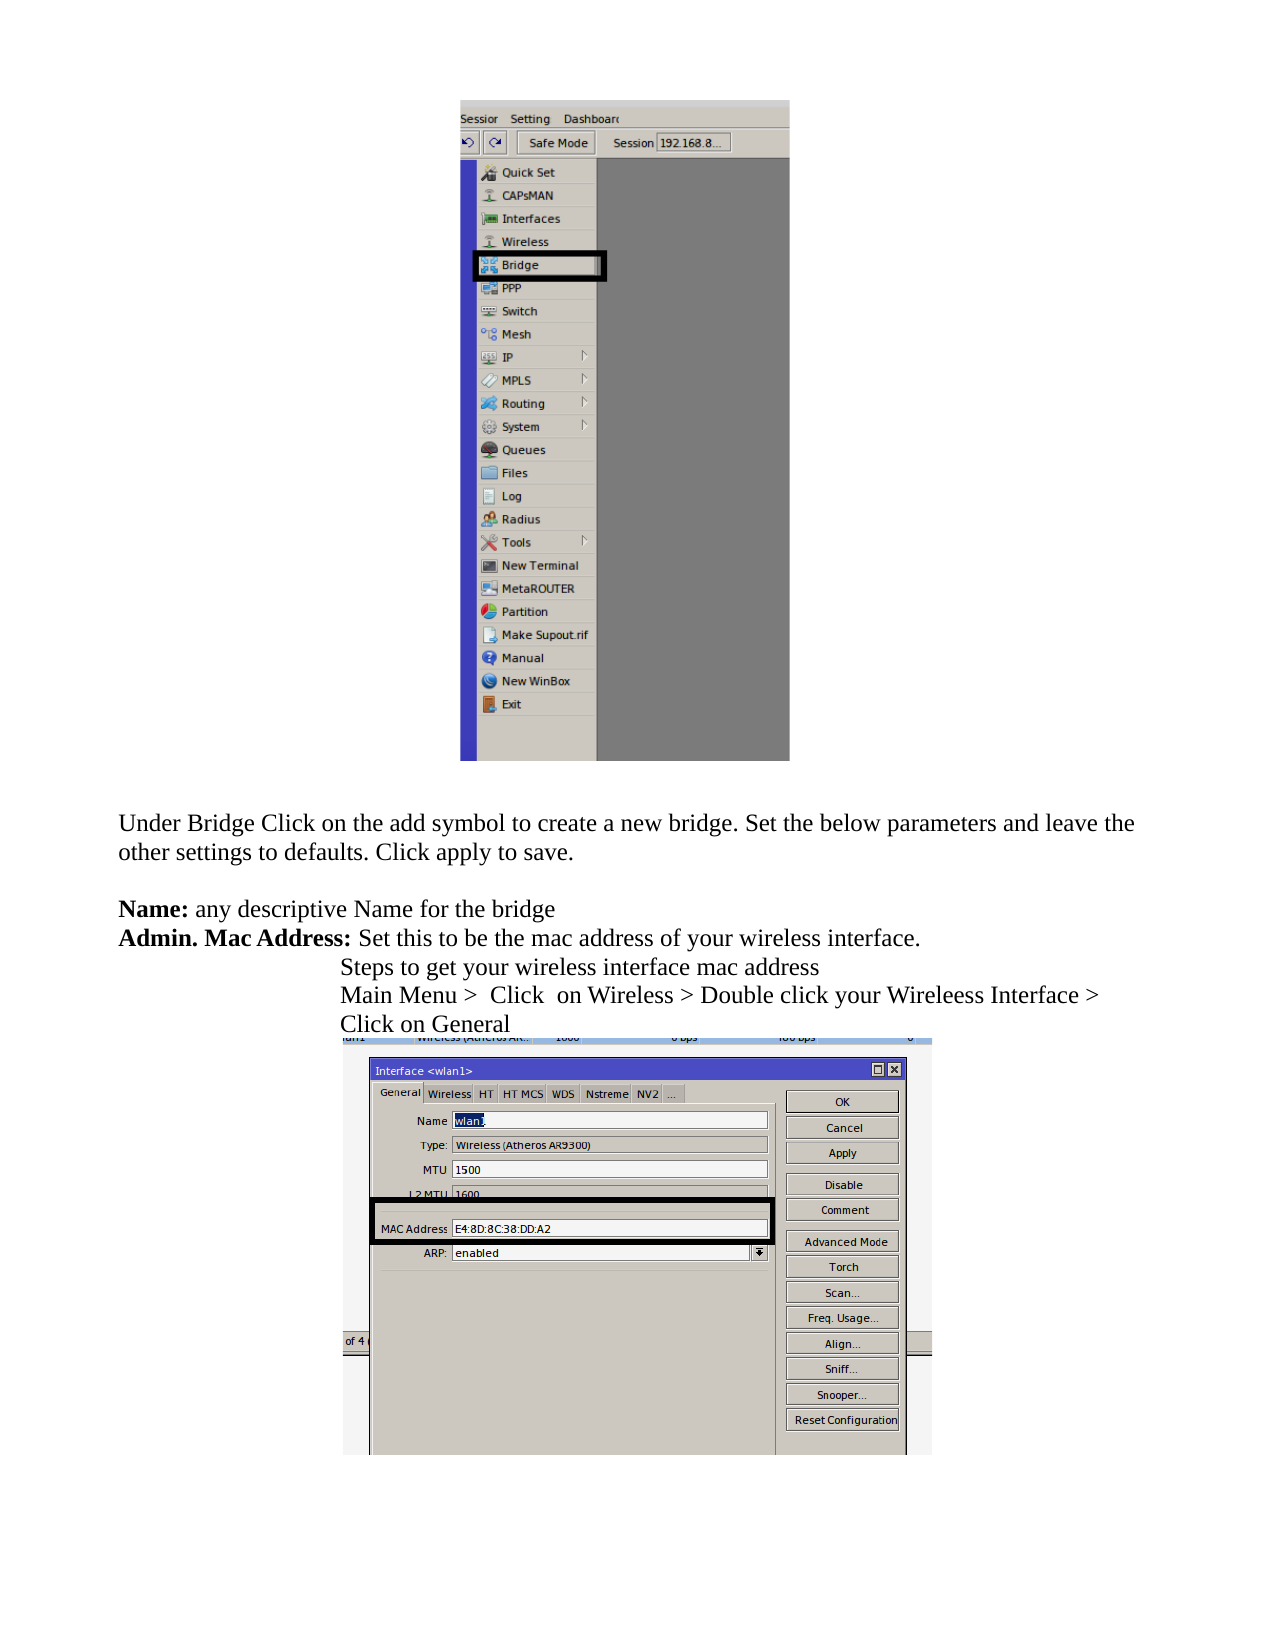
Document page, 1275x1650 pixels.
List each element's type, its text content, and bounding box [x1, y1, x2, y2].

picture [342, 1038, 933, 1455]
text Steps to get your wireless interface mac address Main Menu > Click on Wireless > Double click your Wireleess Interface > Click on General [118, 952, 1157, 1038]
text Under Bridge Click on the add symbol to create a new bridge. Set the below parameters and leave the other settings to defaults. Click apply to save. [118, 808, 1157, 866]
picture [460, 100, 790, 761]
text Admin. Mac Address: Set this to be the mac address of your wireless interface. [118, 923, 1157, 952]
text Name: any descriptive Name for the bridge [118, 894, 1157, 923]
